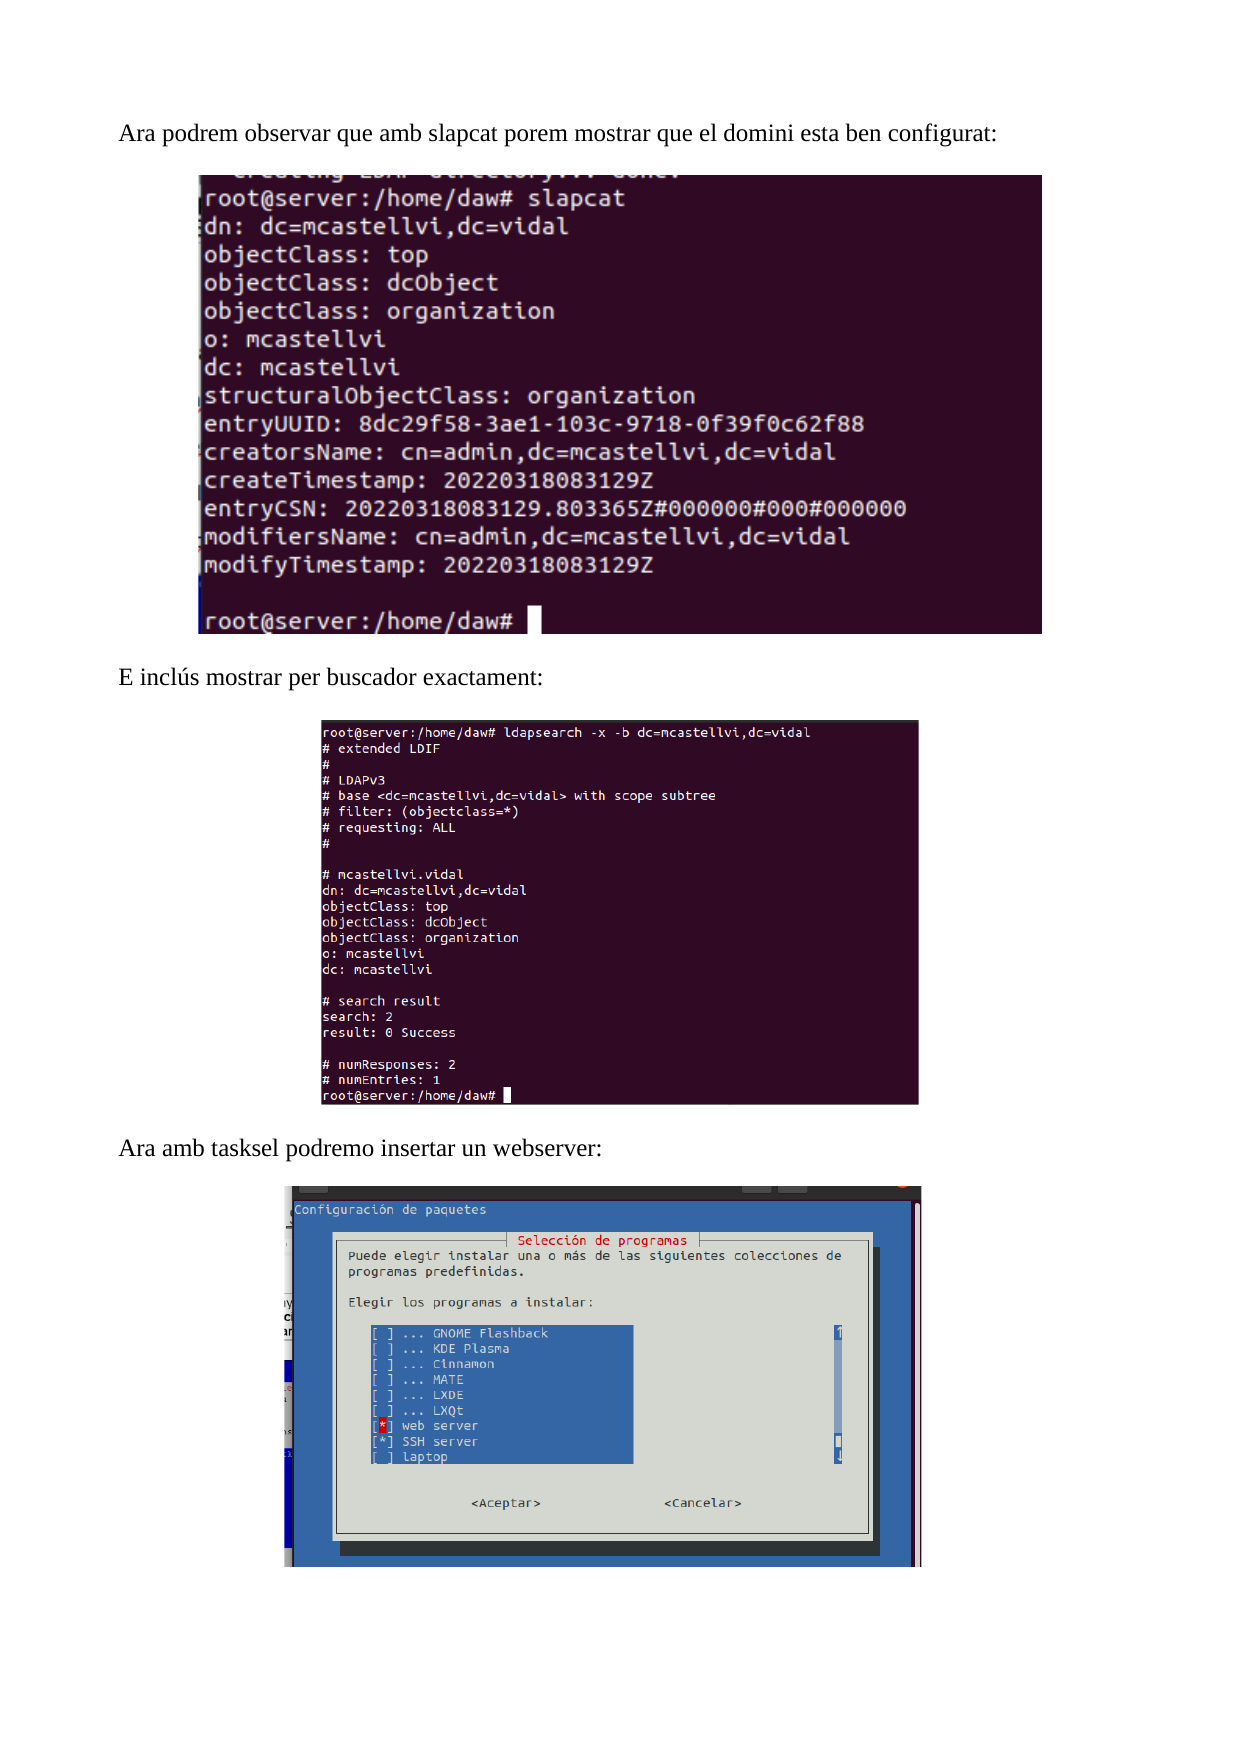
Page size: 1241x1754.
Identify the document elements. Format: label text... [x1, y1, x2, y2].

text Ara amb tasksel podremo insertar un webserver: [118, 1133, 1122, 1162]
text E inclús mostrar per buscador exactament: [118, 662, 1122, 691]
picture [198, 175, 1042, 634]
picture [284, 1186, 922, 1567]
picture [321, 720, 919, 1105]
text Ara podrem observar que amb slapcat porem mostrar que el domini esta ben configurat: [118, 118, 1122, 147]
